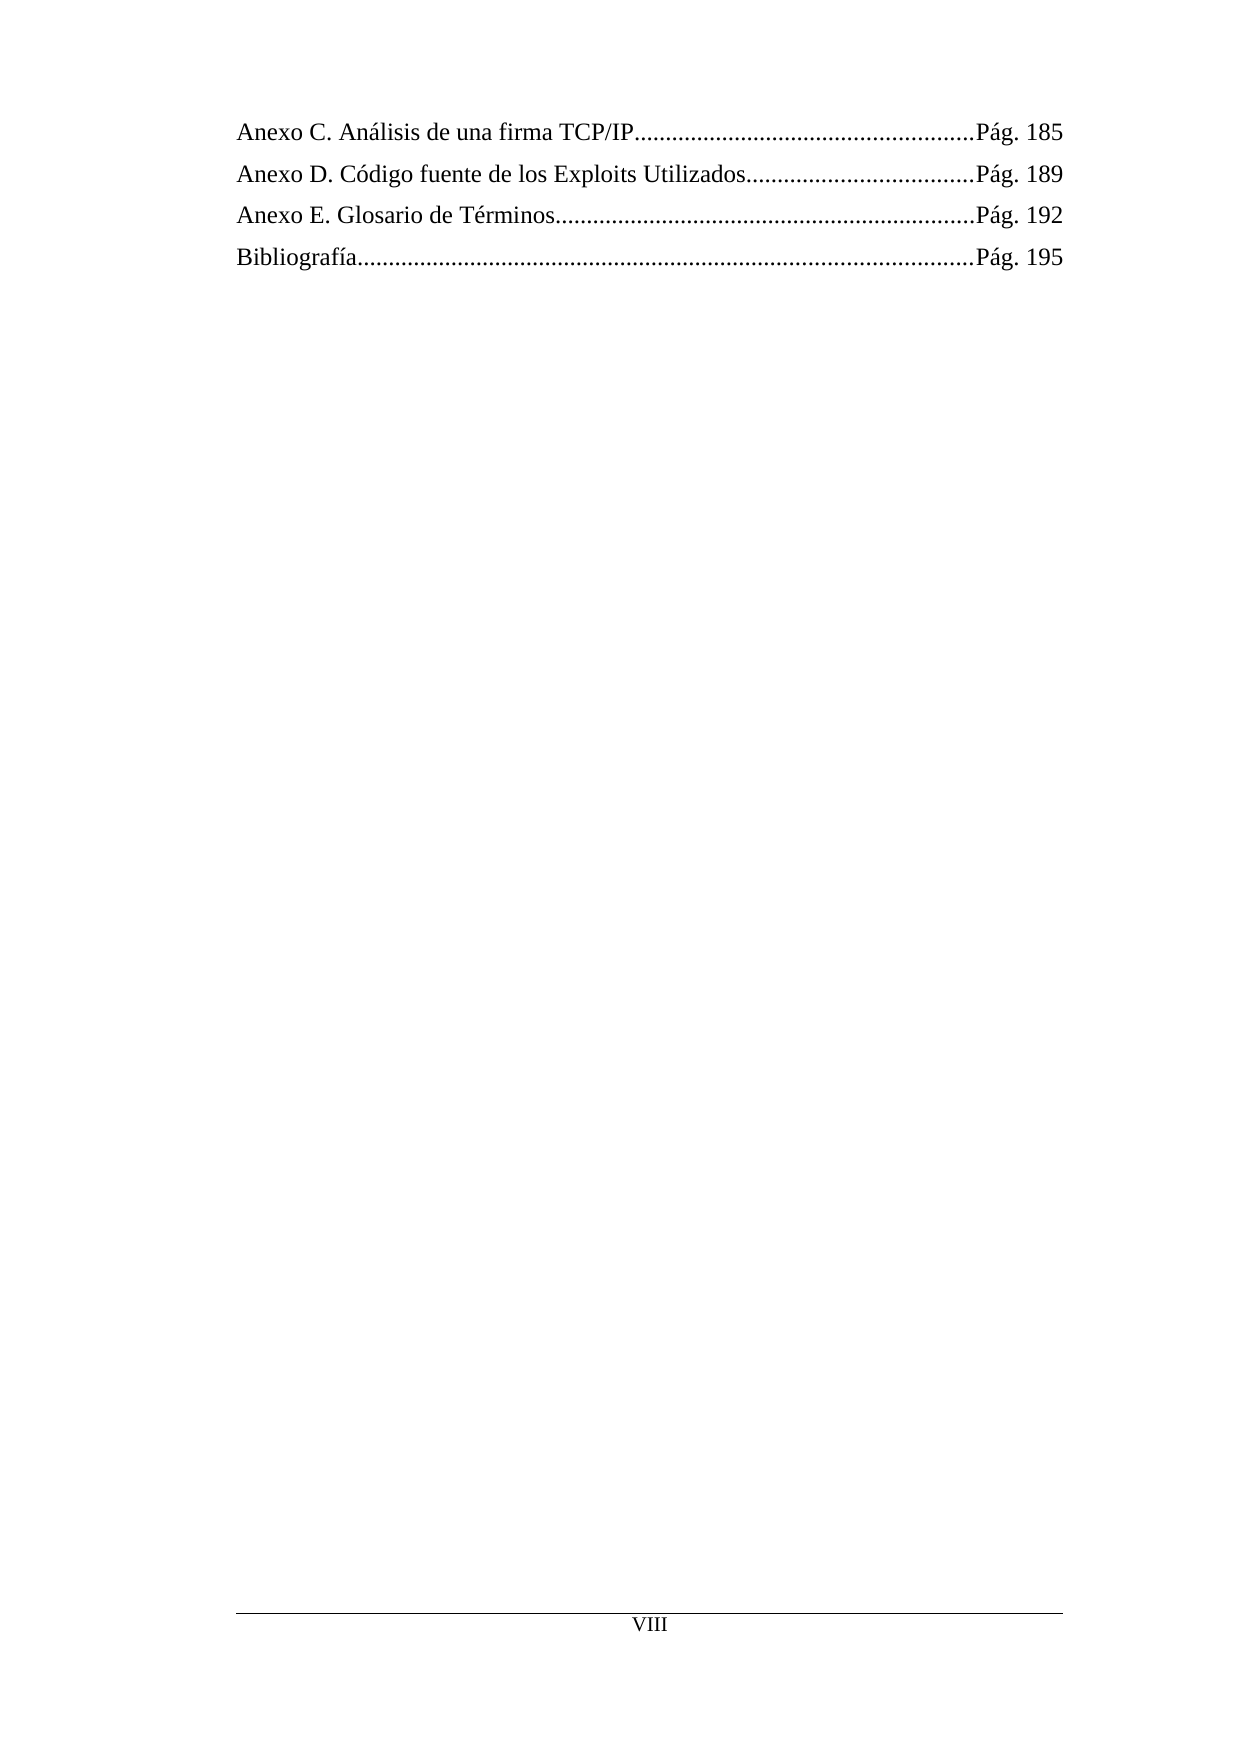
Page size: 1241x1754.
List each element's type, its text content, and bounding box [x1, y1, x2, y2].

text Anexo E. Glosario de Términos Pág. 192 [236, 201, 1063, 229]
text Anexo D. Código fuente de los Exploits Utilizados Pág. 189 [236, 160, 1063, 187]
text Bibliografía Pág. 195 [236, 243, 1063, 271]
text Anexo C. Análisis de una firma TCP/IP Pág. 185 [236, 118, 1063, 146]
